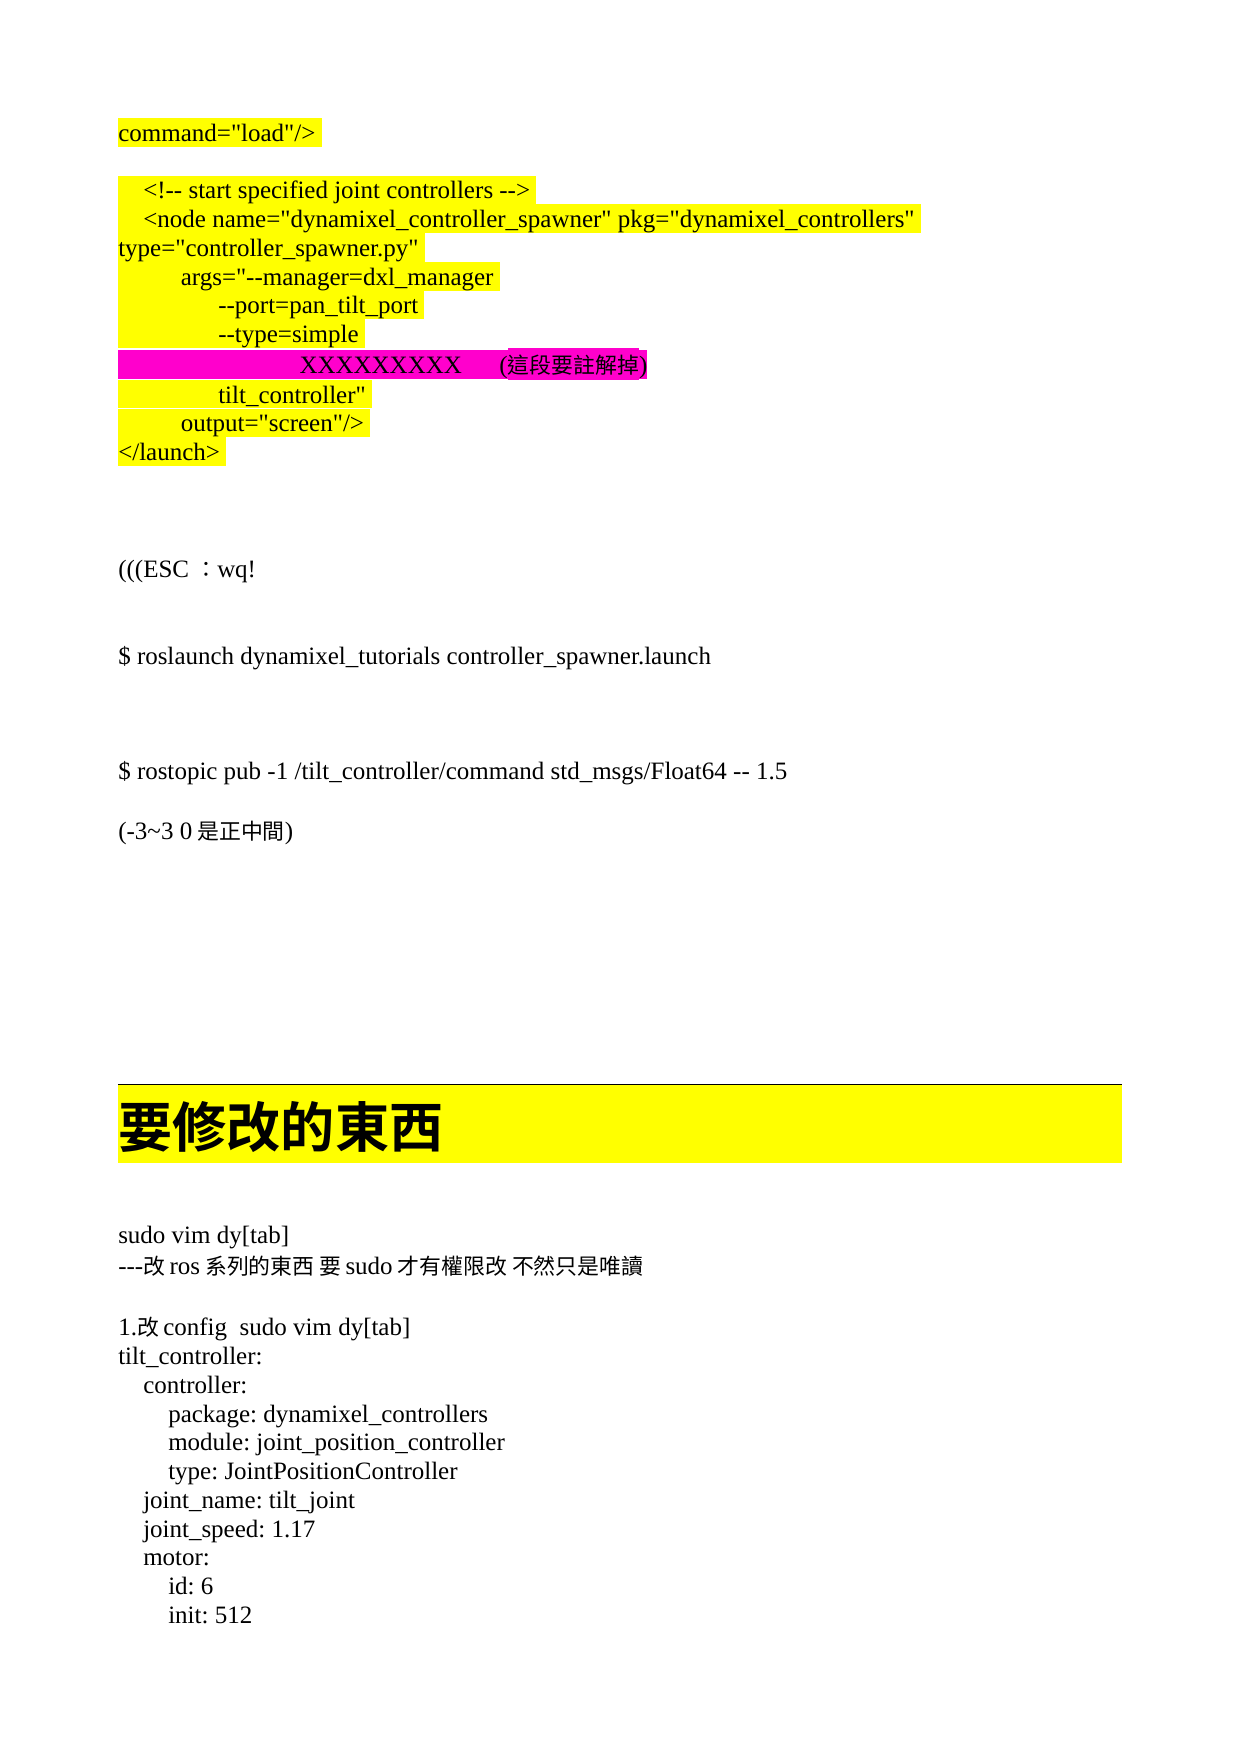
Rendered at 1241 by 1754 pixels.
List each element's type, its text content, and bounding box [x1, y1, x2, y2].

text $ roslaunch dynamixel_tutorials controller_spawner.launch [118, 641, 1122, 670]
text <!-- start specified joint controllers --> [118, 176, 1122, 204]
text controller: [118, 1370, 1122, 1399]
text 1.改config sudo vim dy[tab] [118, 1309, 1122, 1341]
text 要修改的東西 [118, 1085, 1122, 1163]
text <node name="dynamixel_controller_spawner" pkg="dynamixel_controllers" type="controller_spawner.py" [118, 204, 1122, 262]
text tilt_controller: [118, 1341, 1122, 1370]
text tilt_controller" [118, 380, 1122, 408]
text joint_speed: 1.17 [118, 1514, 1122, 1542]
text module: joint_position_controller [118, 1427, 1122, 1456]
text (-3~3 0是正中間) [118, 814, 1122, 846]
text package: dynamixel_controllers [118, 1399, 1122, 1427]
text motor: [118, 1542, 1122, 1571]
text (((ESC ：wq! [118, 552, 1122, 584]
text </launch> [118, 437, 1122, 466]
text ---改ros系列的東西 要sudo才有權限改 不然只是唯讀 [118, 1249, 1122, 1281]
text command="load"/> [118, 118, 1122, 147]
text init: 512 [118, 1600, 1122, 1629]
text args="--manager=dxl_manager [118, 262, 1122, 291]
text id: 6 [118, 1571, 1122, 1600]
text sudo vim dy[tab] [118, 1220, 1122, 1249]
text joint_name: tilt_joint [118, 1485, 1122, 1514]
text $ rostopic pub -1 /tilt_controller/command std_msgs/Float64 -- 1.5 [118, 756, 1122, 785]
text output="screen"/> [118, 408, 1122, 437]
text type: JointPositionController [118, 1456, 1122, 1485]
text XXXXXXXXX (這段要註解掉) [118, 348, 1122, 380]
text --port=pan_tilt_port [118, 291, 1122, 319]
text --type=simple [118, 319, 1122, 348]
